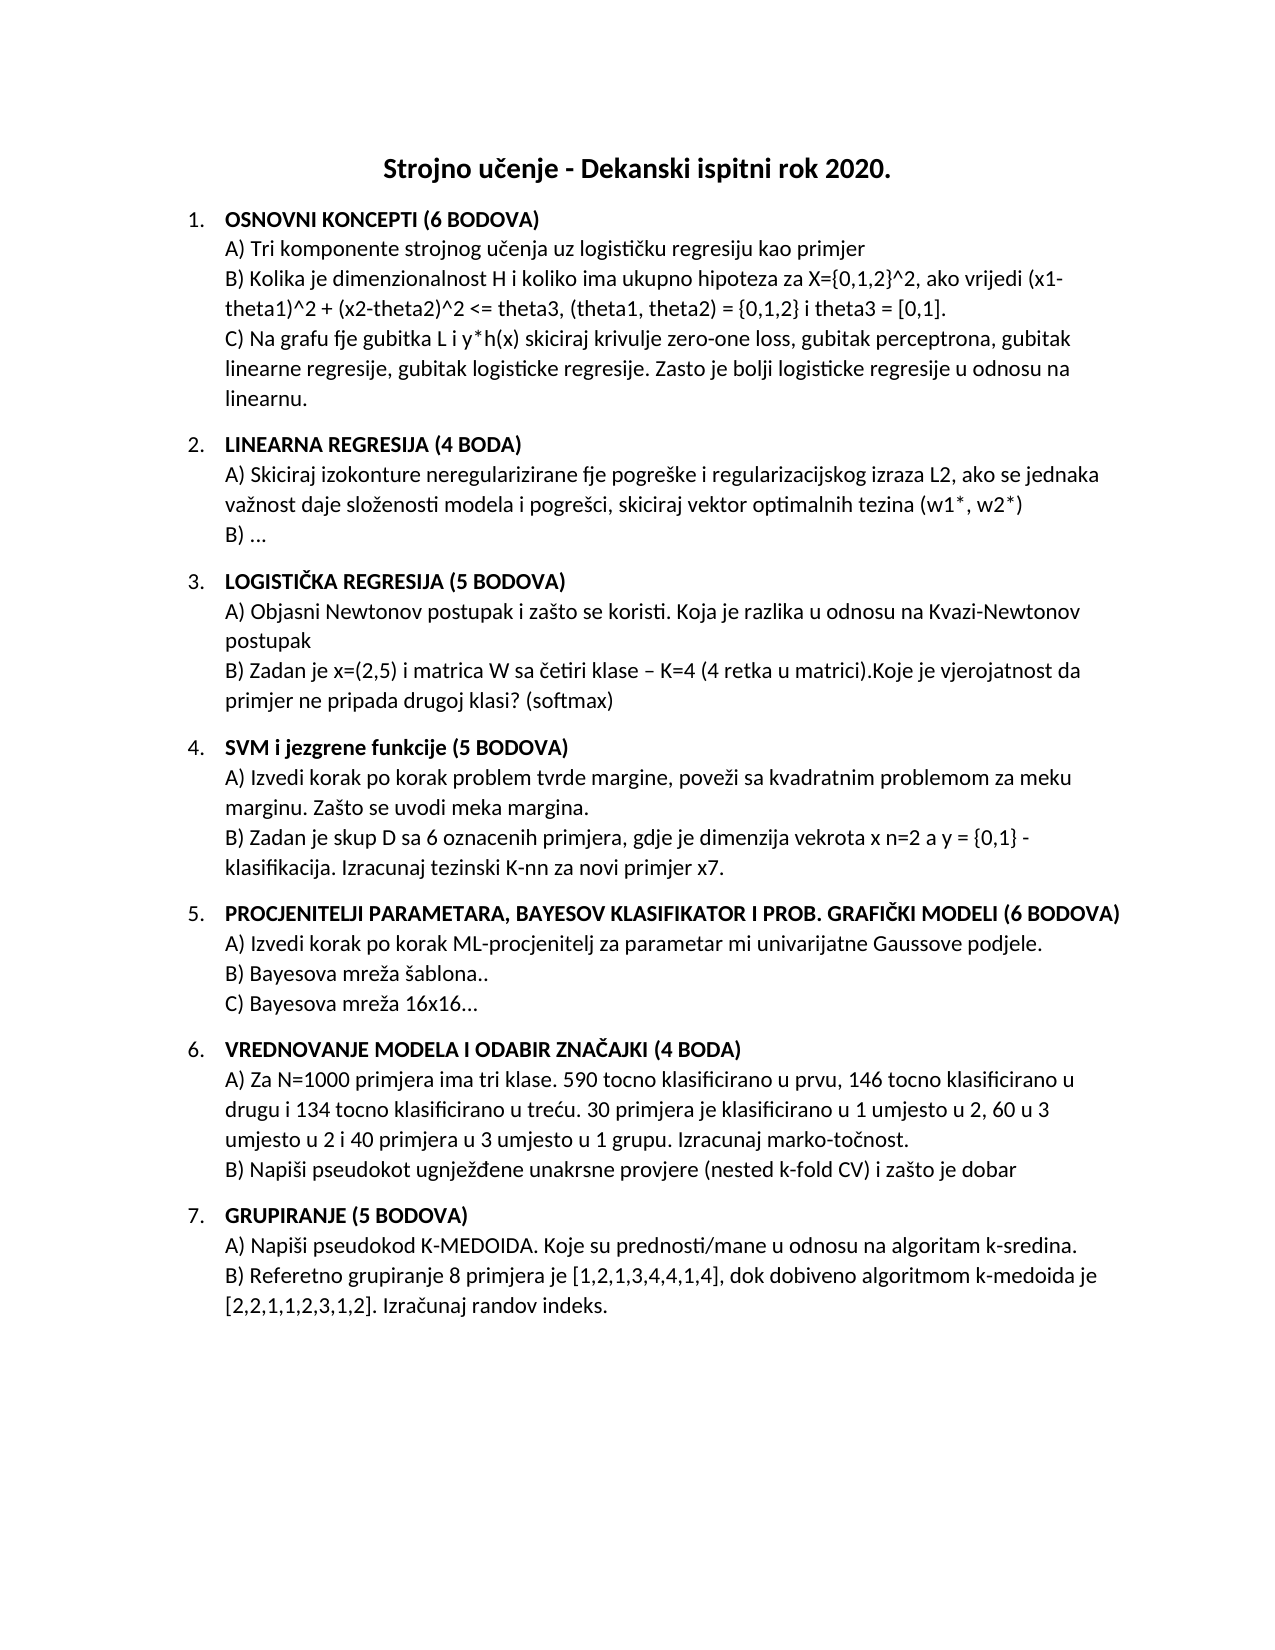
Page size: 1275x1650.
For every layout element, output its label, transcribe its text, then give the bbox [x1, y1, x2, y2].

list VREDNOVANJE MODELA I ODABIR ZNAČAJKI (4 BODA) A) Za N=1000 primjera ima tri klase. 590 tocno klasificirano u prvu, 146 tocno klasificirano u drugu i 134 tocno klasificirano u treću. 30 primjera je klasificirano u 1 umjesto u 2, 60 u 3 umjesto u 2 i 40 primjera u 3 umjesto u 1 grupu. Izracunaj marko-točnost. B) Napiši pseudokot ugnježđene unakrsne provjere (nested k-fold CV) i zašto je dobar [187, 1035, 1125, 1183]
list LOGISTIČKA REGRESIJA (5 BODOVA) A) Objasni Newtonov postupak i zašto se koristi. Koja je razlika u odnosu na Kvazi-Newtonov postupak B) Zadan je x=(2,5) i matrica W sa četiri klase – K=4 (4 retka u matrici).Koje je vjerojatnost da primjer ne pripada drugoj klasi? (softmax) [187, 567, 1125, 714]
list LINEARNA REGRESIJA (4 BODA) A) Skiciraj izokonture neregularizirane fje pogreške i regularizacijskog izraza L2, ako se jednaka važnost daje složenosti modela i pogrešci, skiciraj vektor optimalnih tezina (w1*, w2*) B) ... [187, 431, 1125, 548]
list OSNOVNI KONCEPTI (6 BODOVA) A) Tri komponente strojnog učenja uz logističku regresiju kao primjer B) Kolika je dimenzionalnost H i koliko ima ukupno hipoteza za X={0,1,2}^2, ako vrijedi (x1-theta1)^2 + (x2-theta2)^2 <= theta3, (theta1, theta2) = {0,1,2} i theta3 = [0,1]. C) Na grafu fje gubitka L i y*h(x) skiciraj krivulje zero-one loss, gubitak perceptrona, gubitak linearne regresije, gubitak logisticke regresije. Zasto je bolji logisticke regresije u odnosu na linearnu. [187, 205, 1125, 412]
list PROCJENITELJI PARAMETARA, BAYESOV KLASIFIKATOR I PROB. GRAFIČKI MODELI (6 BODOVA) A) Izvedi korak po korak ML-procjenitelj za parametar mi univarijatne Gaussove podjele. B) Bayesova mreža šablona.. C) Bayesova mreža 16x16... [187, 899, 1125, 1017]
text Strojno učenje - Dekanski ispitni rok 2020. [150, 150, 1125, 186]
list SVM i jezgrene funkcije (5 BODOVA) A) Izvedi korak po korak problem tvrde margine, poveži sa kvadratnim problemom za meku marginu. Zašto se uvodi meka margina. B) Zadan je skup D sa 6 oznacenih primjera, gdje je dimenzija vekrota x n=2 a y = {0,1} - klasifikacija. Izracunaj tezinski K-nn za novi primjer x7. [187, 733, 1125, 881]
list GRUPIRANJE (5 BODOVA) A) Napiši pseudokod K-MEDOIDA. Koje su prednosti/mane u odnosu na algoritam k-sredina. B) Referetno grupiranje 8 primjera je [1,2,1,3,4,4,1,4], dok dobiveno algoritmom k-medoida je [2,2,1,1,2,3,1,2]. Izračunaj randov indeks. [187, 1202, 1125, 1319]
